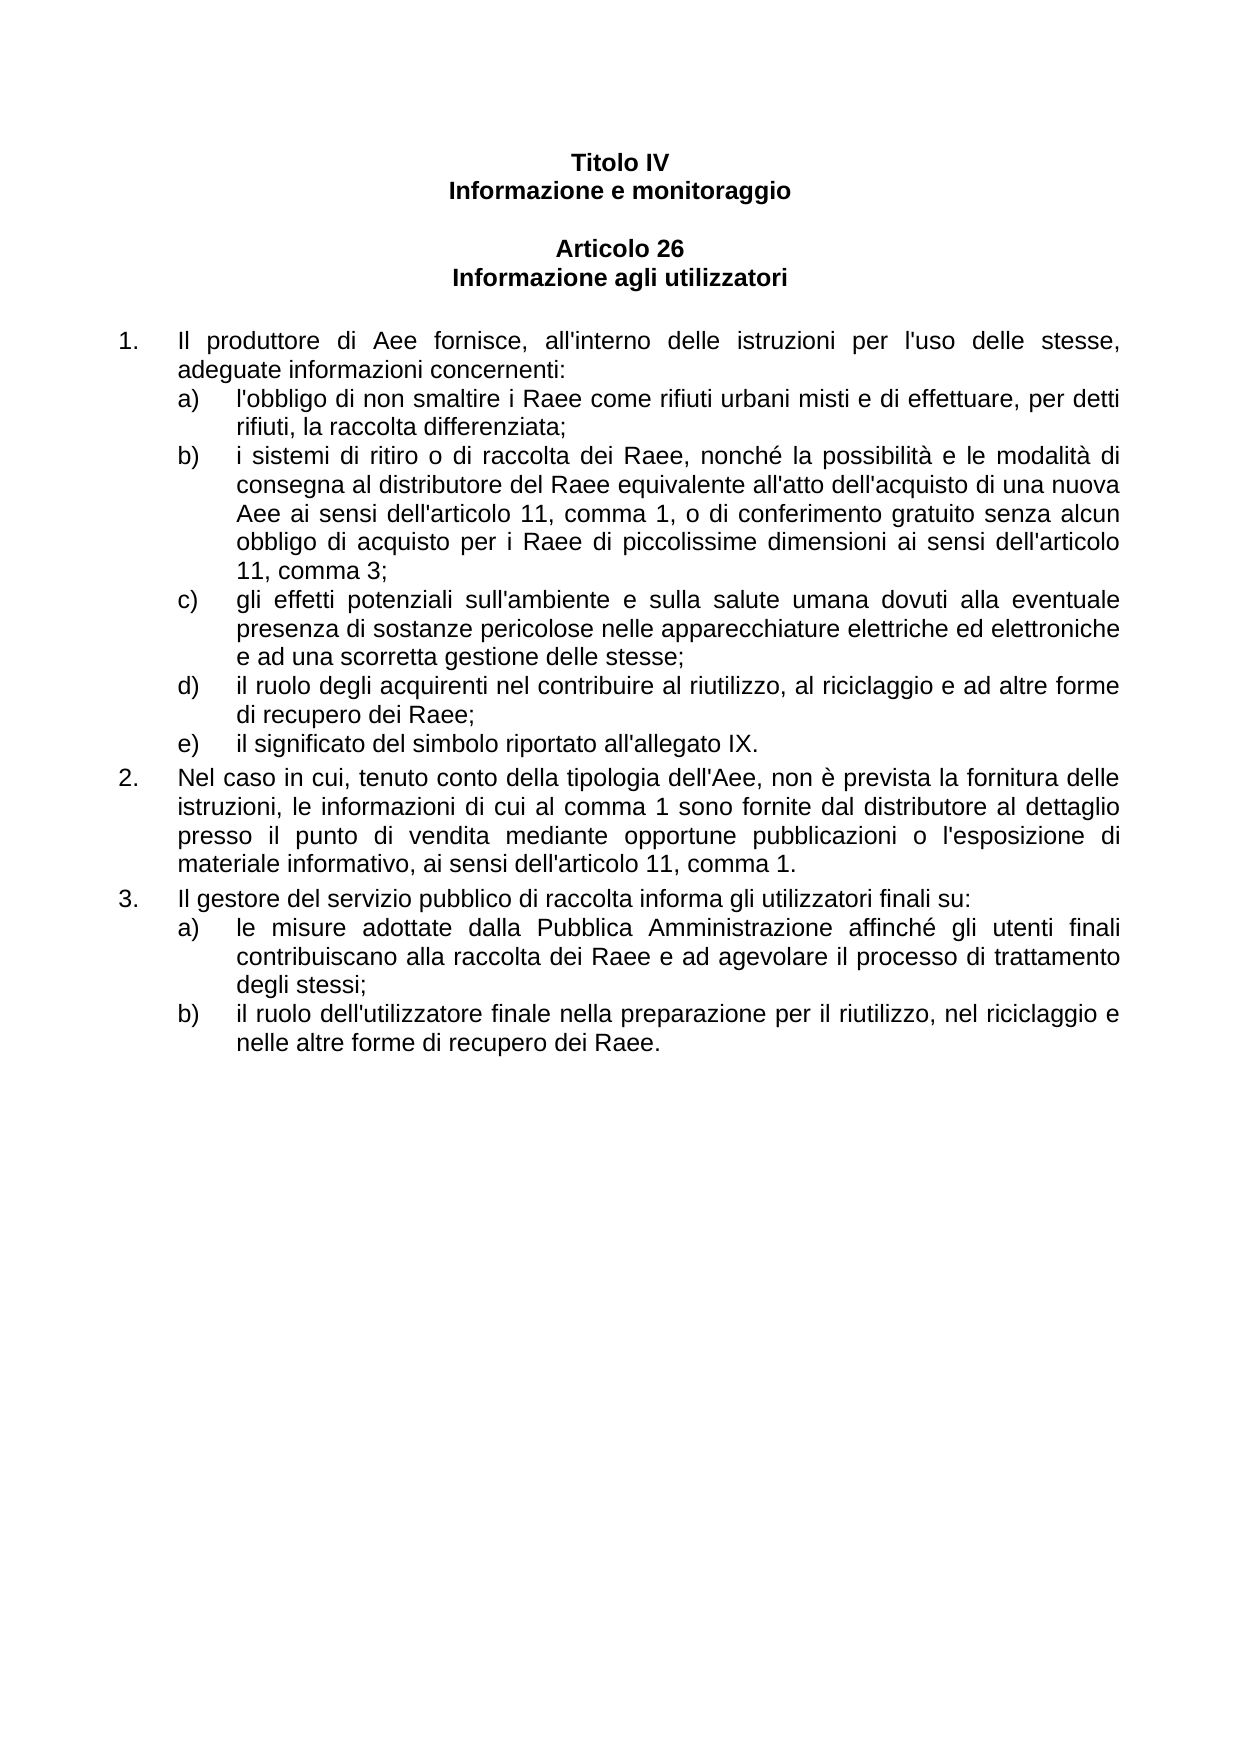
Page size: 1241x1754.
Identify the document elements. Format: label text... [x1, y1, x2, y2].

text 1. Il produttore di Aee fornisce, all'interno delle istruzioni per l'uso delle stesse, adeguate informazioni concernenti: [118, 326, 1122, 383]
text 2. Nel caso in cui, tenuto conto della tipologia dell'Aee, non è prevista la fornitura delle istruzioni, le informazioni di cui al comma 1 sono fornite dal distributore al dettaglio presso il punto di vendita mediante opportune pubblicazioni o l'esposizione di materiale informativo, ai sensi dell'articolo 11, comma 1. [118, 763, 1122, 878]
text e) il significato del simbolo riportato all'allegato IX. [177, 728, 1122, 757]
text c) gli effetti potenziali sull'ambiente e sulla salute umana dovuti alla eventuale presenza di sostanze pericolose nelle apparecchiature elettriche ed elettroniche e ad una scorretta gestione delle stesse; [177, 585, 1122, 671]
subtitle Titolo IV Informazione e monitoraggio [118, 148, 1122, 205]
text a) le misure adottate dalla Pubblica Amministrazione affinché gli utenti finali contribuiscano alla raccolta dei Raee e ad agevolare il processo di trattamento degli stessi; [177, 913, 1122, 999]
text d) il ruolo degli acquirenti nel contribuire al riutilizzo, al riciclaggio e ad altre forme di recupero dei Raee; [177, 671, 1122, 728]
text b) i sistemi di ritiro o di raccolta dei Raee, nonché la possibilità e le modalità di consegna al distributore del Raee equivalente all'atto dell'acquisto di una nuova Aee ai sensi dell'articolo 11, comma 1, o di conferimento gratuito senza alcun obbligo di acquisto per i Raee di piccolissime dimensioni ai sensi dell'articolo 11, comma 3; [177, 441, 1122, 585]
text b) il ruolo dell'utilizzatore finale nella preparazione per il riutilizzo, nel riciclaggio e nelle altre forme di recupero dei Raee. [177, 999, 1122, 1057]
subtitle Articolo 26 Informazione agli utilizzatori [118, 234, 1122, 291]
text 3. Il gestore del servizio pubblico di raccolta informa gli utilizzatori finali su: [118, 884, 1122, 913]
text a) l'obbligo di non smaltire i Raee come rifiuti urbani misti e di effettuare, per detti rifiuti, la raccolta differenziata; [177, 383, 1122, 441]
